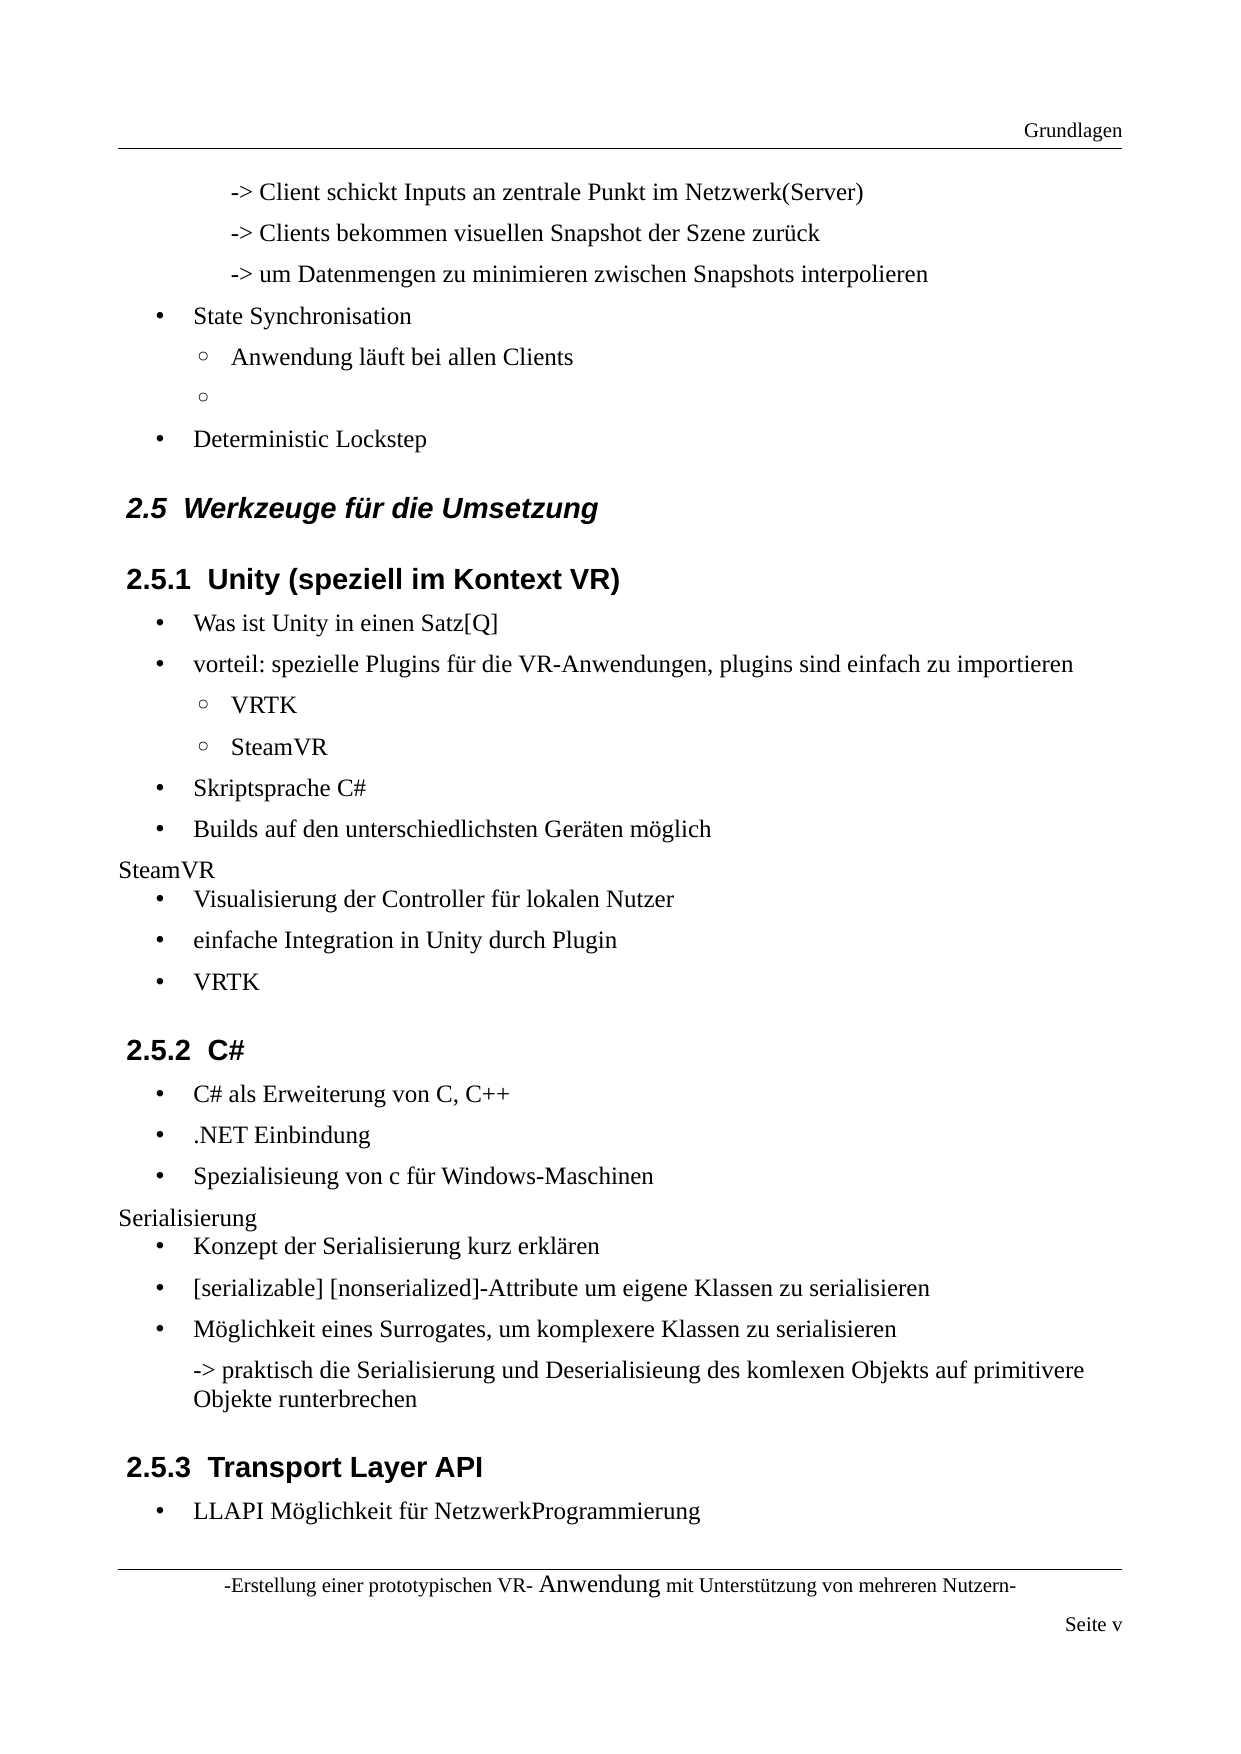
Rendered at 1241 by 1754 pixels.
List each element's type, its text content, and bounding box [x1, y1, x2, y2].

list Konzept der Serialisierung kurz erklären [156, 1231, 1122, 1260]
subtitle Werkzeuge für die Umsetzung [118, 491, 1122, 524]
subtitle C# [118, 1033, 1122, 1066]
subtitle Unity (speziell im Kontext VR) [118, 562, 1122, 595]
list -> um Datenmengen zu minimieren zwischen Snapshots interpolieren [193, 259, 1122, 288]
list LLAPI Möglichkeit für NetzwerkProgrammierung [156, 1496, 1122, 1525]
list vorteil: spezielle Plugins für die VR-Anwendungen, plugins sind einfach zu importieren [156, 649, 1122, 678]
list [serializable] [nonserialized]-Attribute um eigene Klassen zu serialisieren [156, 1273, 1122, 1301]
list Was ist Unity in einen Satz[Q] [156, 608, 1122, 637]
list -> praktisch die Serialisierung und Deserialisieung des komlexen Objekts auf primitivere Objekte runterbrechen [156, 1355, 1122, 1413]
list Anwendung läuft bei allen Clients [193, 342, 1122, 371]
list SteamVR [193, 732, 1122, 760]
list einfache Integration in Unity durch Plugin [156, 925, 1122, 954]
list -> Client schickt Inputs an zentrale Punkt im Netzwerk(Server) [193, 177, 1122, 206]
list -> Clients bekommen visuellen Snapshot der Szene zurück [193, 218, 1122, 247]
list VRTK [156, 967, 1122, 995]
text SteamVR [118, 855, 1122, 884]
list State Synchronisation [156, 301, 1122, 329]
list Deterministic Lockstep [156, 424, 1122, 453]
text Serialisierung [118, 1203, 1122, 1231]
list Spezialisieung von c für Windows-Maschinen [156, 1161, 1122, 1190]
list VRTK [193, 690, 1122, 719]
list C# als Erweiterung von C, C++ [156, 1079, 1122, 1108]
subtitle Transport Layer API [118, 1450, 1122, 1484]
list Skriptsprache C# [156, 773, 1122, 802]
list Builds auf den unterschiedlichsten Geräten möglich [156, 814, 1122, 843]
list .NET Einbindung [156, 1120, 1122, 1149]
list Visualisierung der Controller für lokalen Nutzer [156, 884, 1122, 913]
list Möglichkeit eines Surrogates, um komplexere Klassen zu serialisieren [156, 1314, 1122, 1343]
